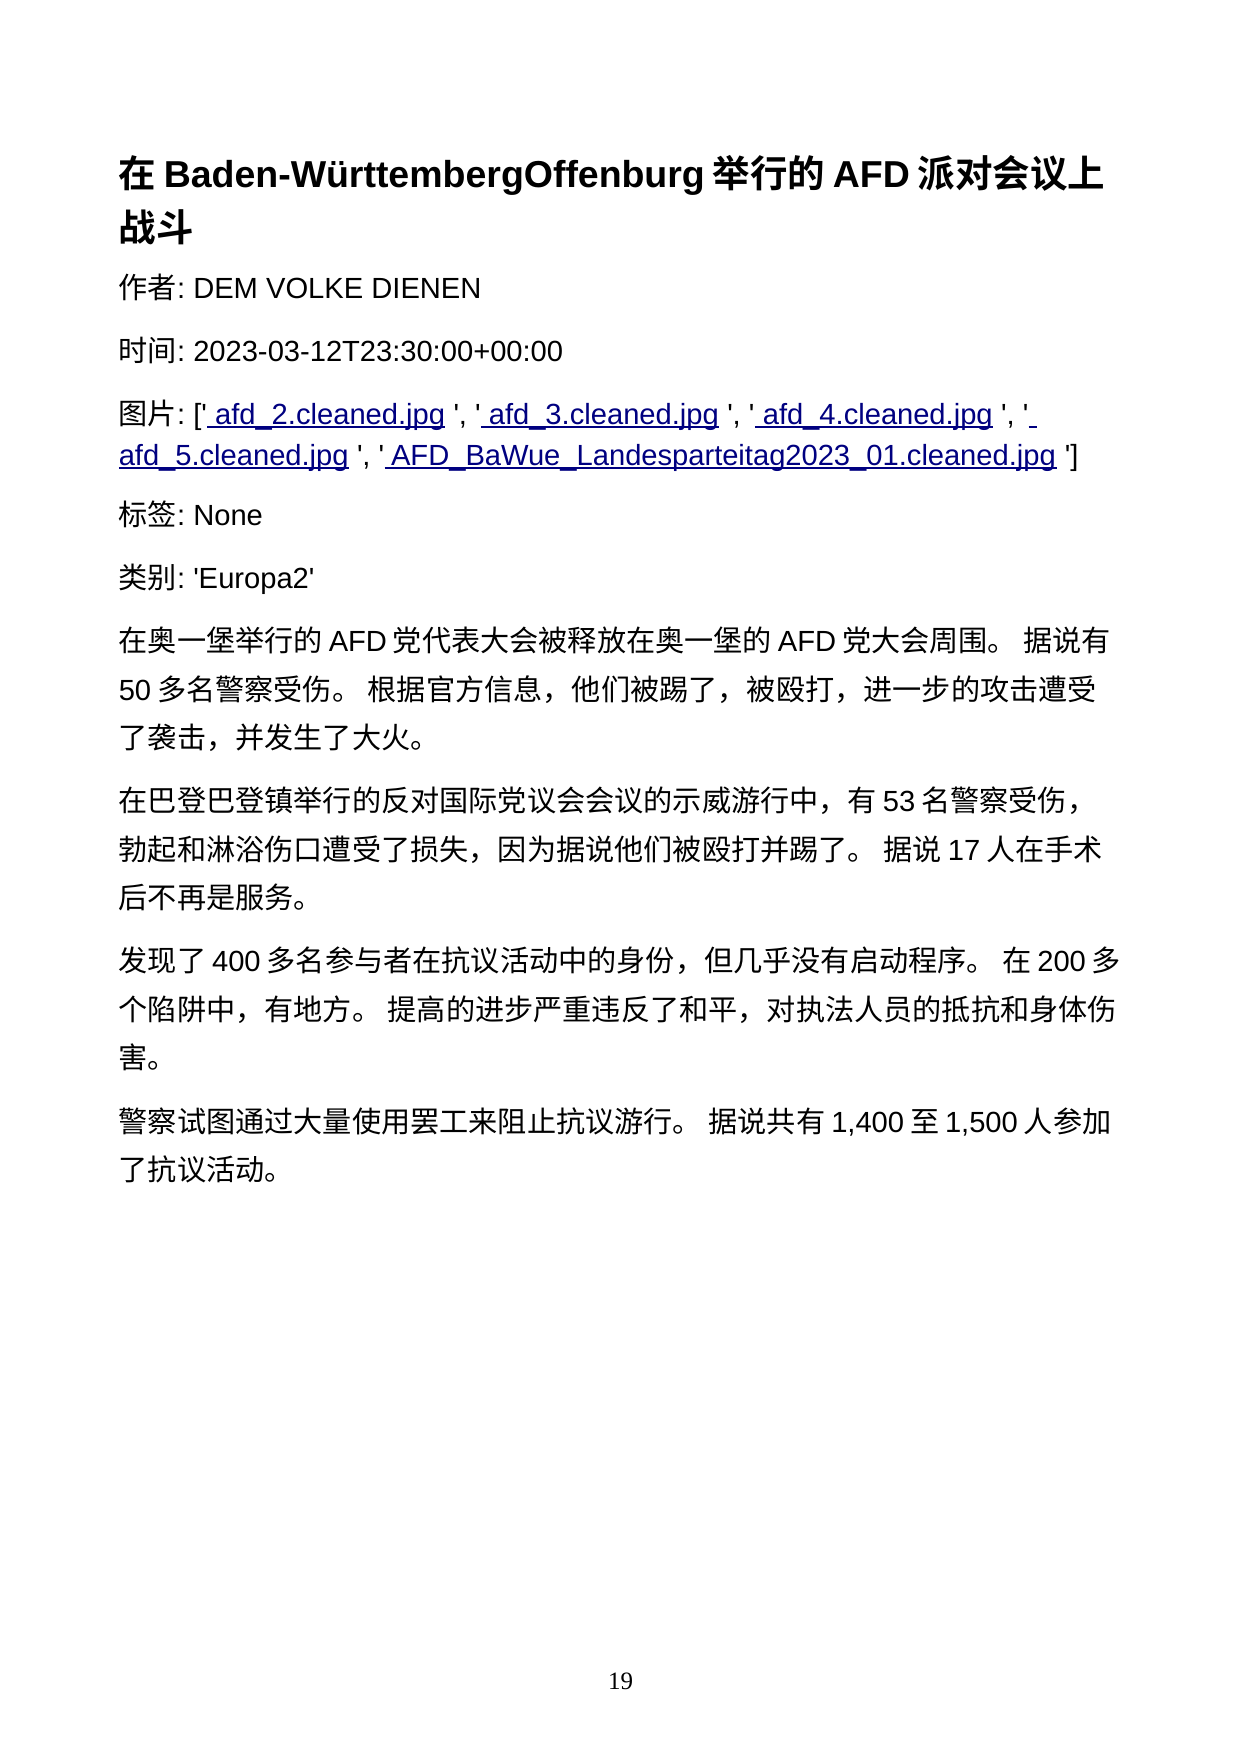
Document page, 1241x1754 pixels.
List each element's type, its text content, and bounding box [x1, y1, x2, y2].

text 标签: None [118, 491, 1122, 533]
text 类别: 'Europa2' [118, 554, 1122, 597]
text 警察试图通过大量使用罢工来阻止抗议游行。 据说共有1,400至1,500人参加了抗议活动。 [118, 1098, 1122, 1189]
text 时间: 2023-03-12T23:30:00+00:00 [118, 328, 1122, 370]
text 在奥一堡举行的AFD党代表大会被释放在奥一堡的AFD党大会周围。 据说有50多名警察受伤。 根据官方信息，他们被踢了，被殴打，进一步的攻击遭受了袭击，并发生了大火。 [118, 617, 1122, 757]
text 作者: DEM VOLKE DIENEN [118, 264, 1122, 307]
subtitle 在Baden-WürttembergOffenburg举行的AFD派对会议上战斗 [118, 143, 1122, 252]
text 图片: [' afd_2.cleaned.jpg ', ' afd_3.cleaned.jpg ', ' afd_4.cleaned.jpg ', ' afd_5.cleaned.jpg ', ' AFD_BaWue_Landesparteitag2023_01.cleaned.jpg '] [118, 391, 1122, 472]
text 在巴登巴登镇举行的反对国际党议会会议的示威游行中，有53名警察受伤，勃起和淋浴伤口遭受了损失，因为据说他们被殴打并踢了。 据说17人在手术后不再是服务。 [118, 778, 1122, 917]
text 发现了400多名参与者在抗议活动中的身份，但几乎没有启动程序。 在200多个陷阱中，有地方。 提高的进步严重违反了和平，对执法人员的抵抗和身体伤害。 [118, 938, 1122, 1077]
